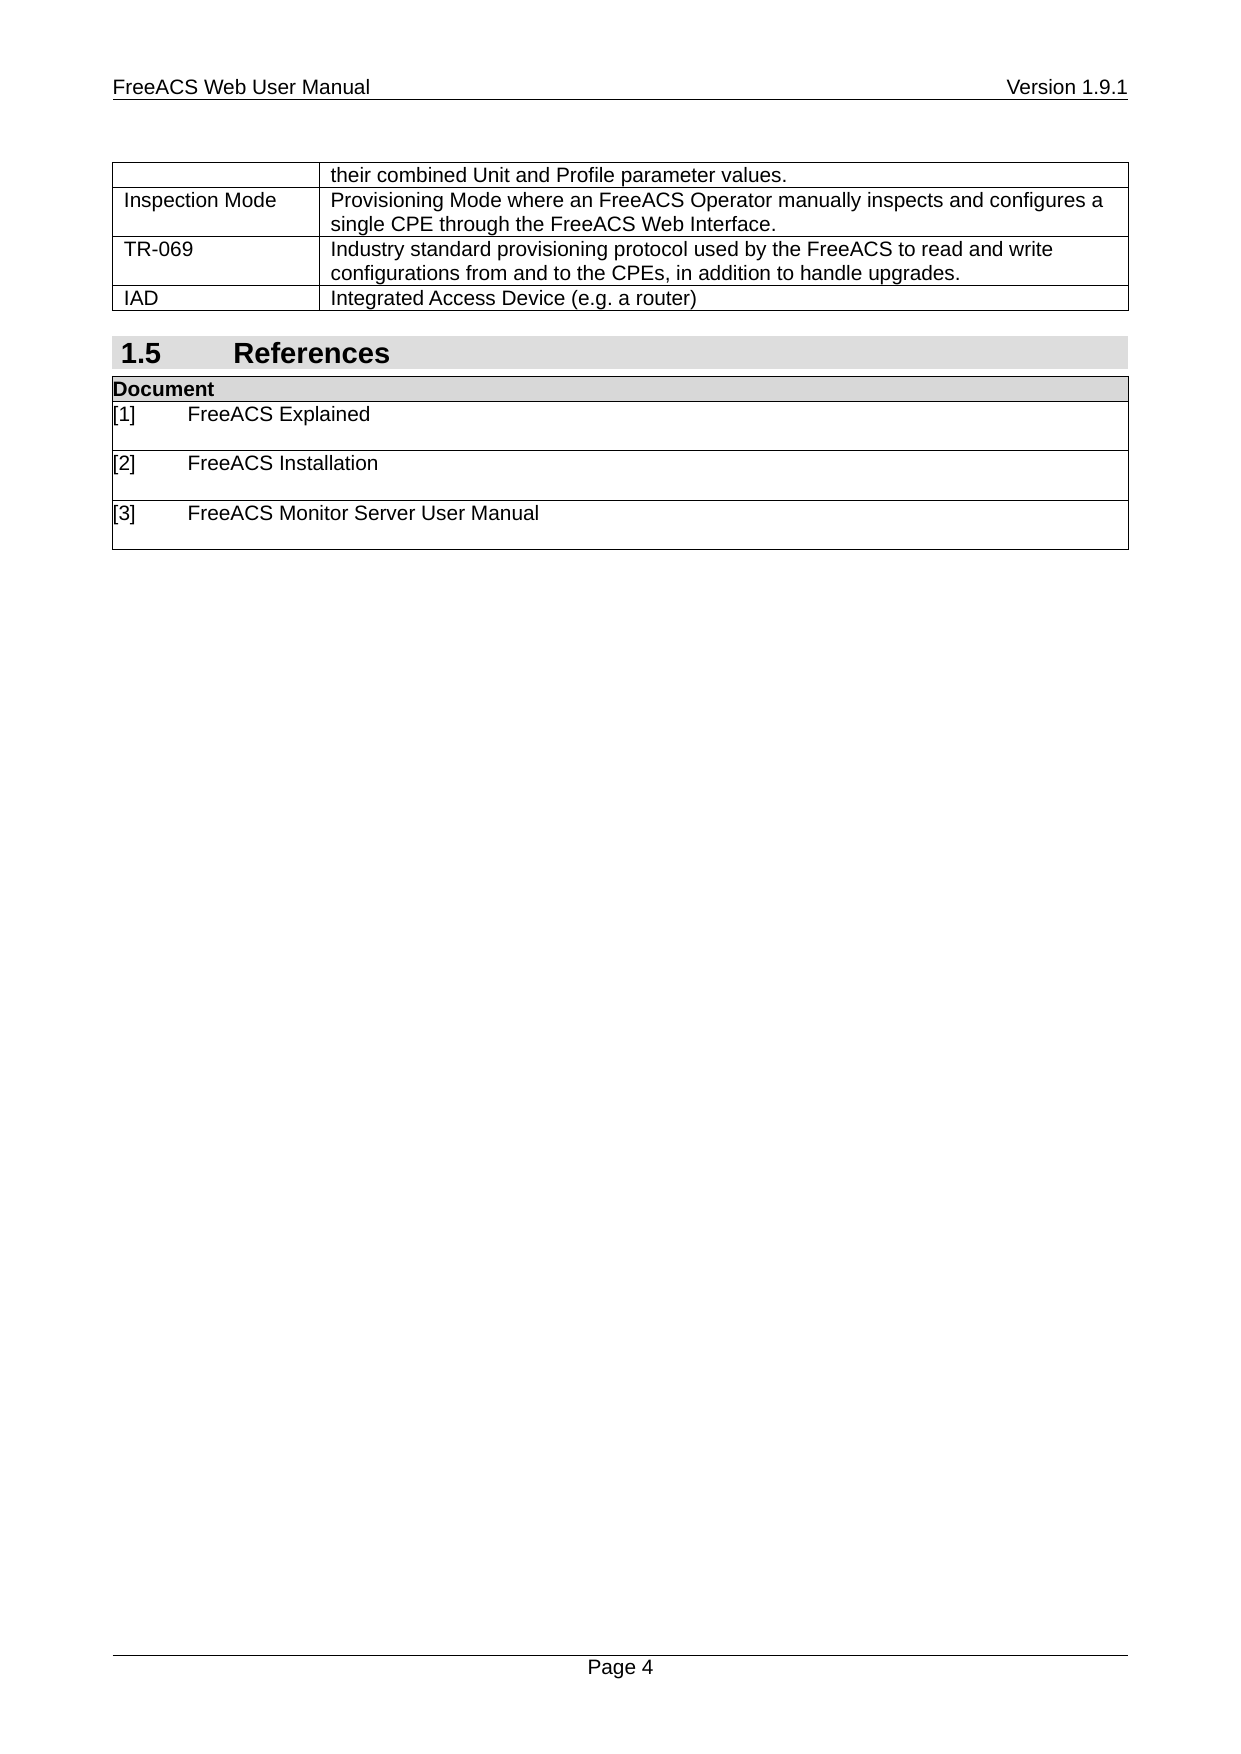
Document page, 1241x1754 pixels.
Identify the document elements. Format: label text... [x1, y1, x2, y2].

table_cell FreeACS Monitor Server User Manual [113, 501, 1128, 549]
table_cell Inspection Mode [113, 188, 319, 236]
subtitle References [112, 336, 1128, 369]
table_cell FreeACS Installation [113, 451, 1128, 500]
table_cell Provisioning Mode where an FreeACS Operator manually inspects and configures a single CPE through the FreeACS Web Interface. [320, 188, 1128, 236]
table_cell Integrated Access Device (e.g. a router) [320, 286, 1128, 310]
table_cell TR-069 [113, 237, 319, 285]
table_header Document [113, 377, 1128, 401]
table_cell [113, 163, 319, 187]
table_cell FreeACS Explained [113, 402, 1128, 450]
table_cell their combined Unit and Profile parameter values. [320, 163, 1128, 187]
table_cell Industry standard provisioning protocol used by the FreeACS to read and write configurations from and to the CPEs, in addition to handle upgrades. [320, 237, 1128, 285]
table_cell IAD [113, 286, 319, 310]
